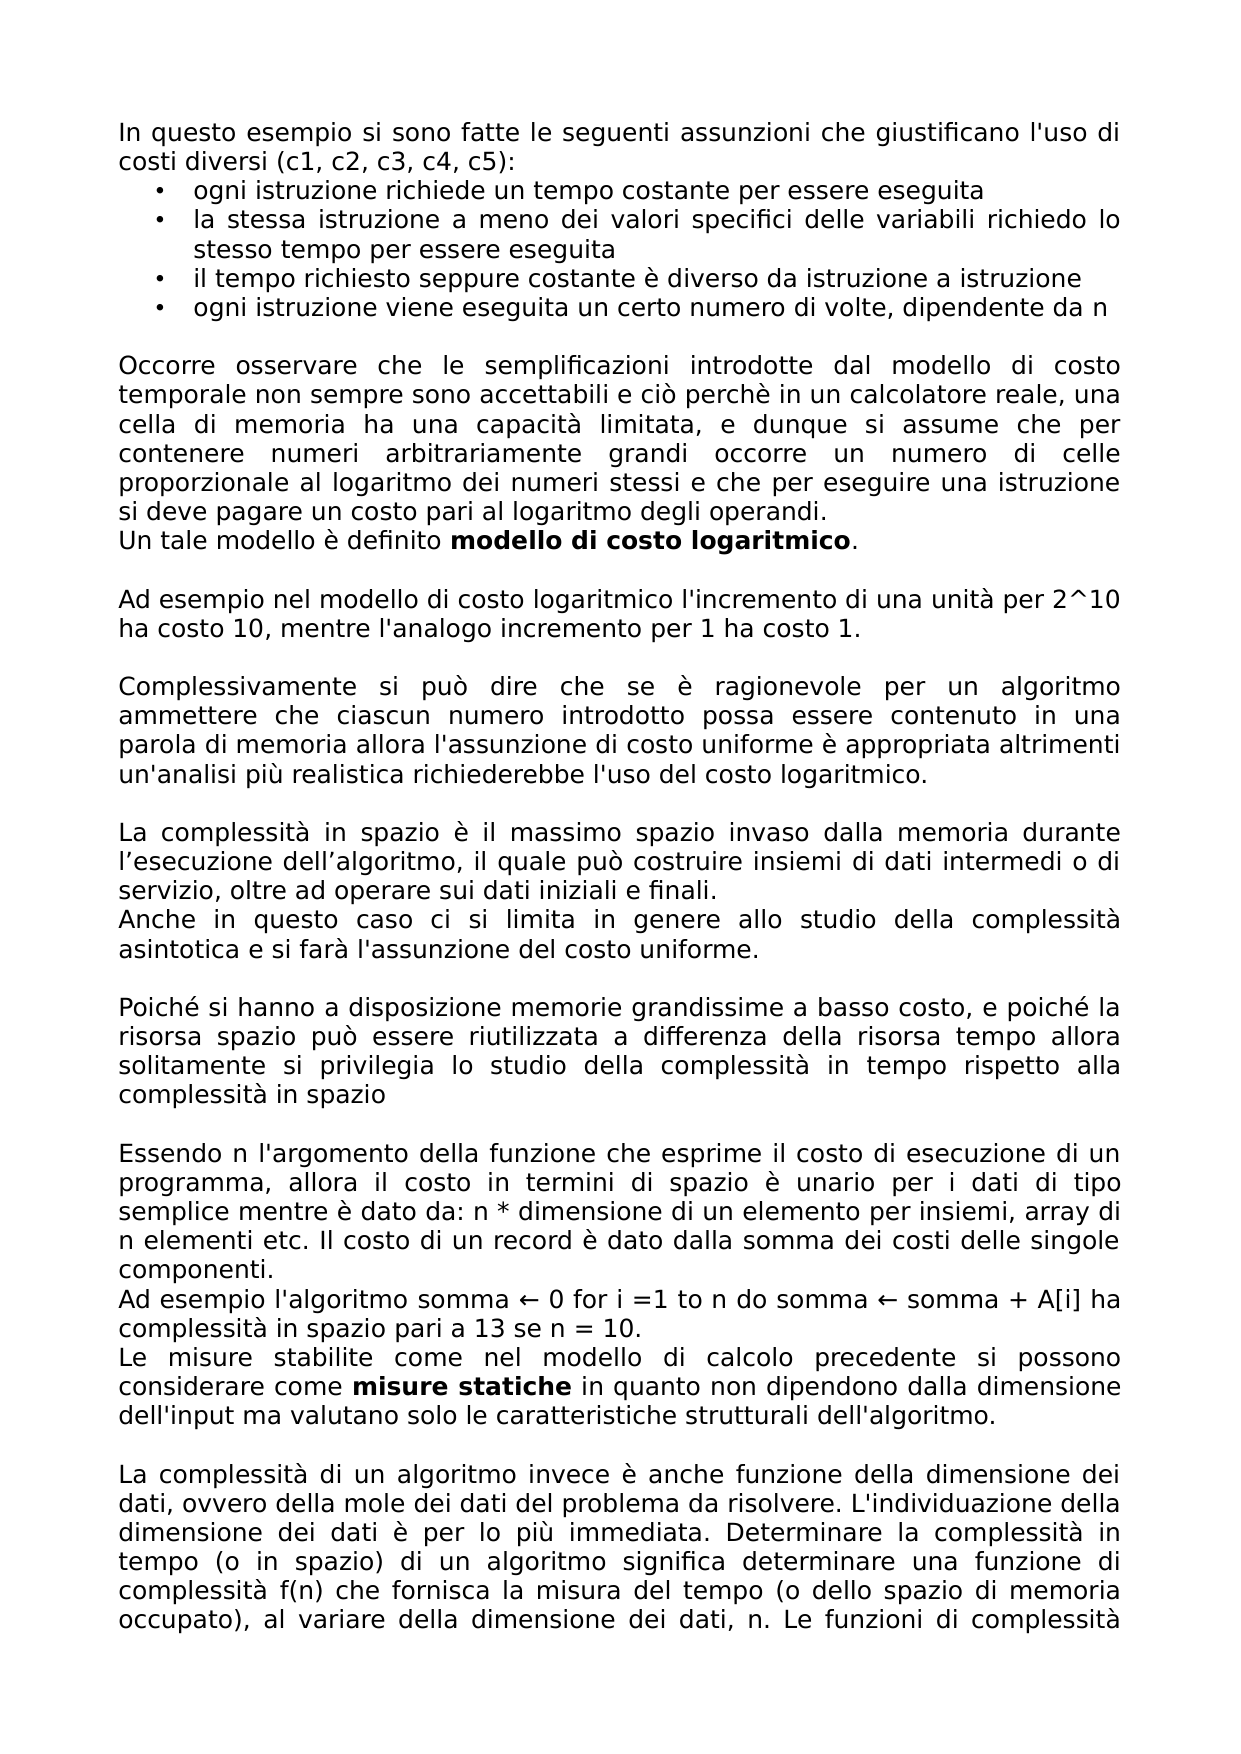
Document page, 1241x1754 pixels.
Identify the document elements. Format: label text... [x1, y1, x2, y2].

text La complessità in spazio è il massimo spazio invaso dalla memoria durante l’esecuzione dell’algoritmo, il quale può costruire insiemi di dati intermedi o di servizio, oltre ad operare sui dati iniziali e finali. [118, 818, 1122, 906]
list la stessa istruzione a meno dei valori specifici delle variabili richiedo lo stesso tempo per essere eseguita [156, 206, 1122, 264]
text Un tale modello è definito modello di costo logaritmico. [118, 526, 1122, 556]
text Essendo n l'argomento della funzione che esprime il costo di esecuzione di un programma, allora il costo in termini di spazio è unario per i dati di tipo semplice mentre è dato da: n * dimensione di un elemento per insiemi, array di n elementi etc. Il costo di un record è dato dalla somma dei costi delle singole componenti. [118, 1139, 1122, 1285]
text In questo esempio si sono fatte le seguenti assunzioni che giustificano l'uso di costi diversi (c1, c2, c3, c4, c5): [118, 118, 1122, 176]
list ogni istruzione richiede un tempo costante per essere eseguita [156, 176, 1122, 206]
text Complessivamente si può dire che se è ragionevole per un algoritmo ammettere che ciascun numero introdotto possa essere contenuto in una parola di memoria allora l'assunzione di costo uniforme è appropriata altrimenti un'analisi più realistica richiederebbe l'uso del costo logaritmico. [118, 672, 1122, 789]
text La complessità di un algoritmo invece è anche funzione della dimensione dei dati, ovvero della mole dei dati del problema da risolvere. L'individuazione della dimensione dei dati è per lo più immediata. Determinare la complessità in tempo (o in spazio) di un algoritmo significa determinare una funzione di complessità f(n) che fornisca la misura del tempo (o dello spazio di memoria occupato), al variare della dimensione dei dati, n. Le funzioni di complessità [118, 1460, 1122, 1635]
list ogni istruzione viene eseguita un certo numero di volte, dipendente da n [156, 293, 1122, 322]
list il tempo richiesto seppure costante è diverso da istruzione a istruzione [156, 264, 1122, 293]
text Poiché si hanno a disposizione memorie grandissime a basso costo, e poiché la risorsa spazio può essere riutilizzata a differenza della risorsa tempo allora solitamente si privilegia lo studio della complessità in tempo rispetto alla complessità in spazio [118, 993, 1122, 1110]
text Ad esempio nel modello di costo logaritmico l'incremento di una unità per 2^10 ha costo 10, mentre l'analogo incremento per 1 ha costo 1. [118, 585, 1122, 643]
text Occorre osservare che le semplificazioni introdotte dal modello di costo temporale non sempre sono accettabili e ciò perchè in un calcolatore reale, una cella di memoria ha una capacità limitata, e dunque si assume che per contenere numeri arbitrariamente grandi occorre un numero di celle proporzionale al logaritmo dei numeri stessi e che per eseguire una istruzione si deve pagare un costo pari al logaritmo degli operandi. [118, 351, 1122, 526]
text Le misure stabilite come nel modello di calcolo precedente si possono considerare come misure statiche in quanto non dipendono dalla dimensione dell'input ma valutano solo le caratteristiche strutturali dell'algoritmo. [118, 1343, 1122, 1431]
text Ad esempio l'algoritmo somma ← 0 for i =1 to n do somma ← somma + A[i] ha complessità in spazio pari a 13 se n = 10. [118, 1285, 1122, 1343]
text Anche in questo caso ci si limita in genere allo studio della complessità asintotica e si farà l'assunzione del costo uniforme. [118, 906, 1122, 964]
